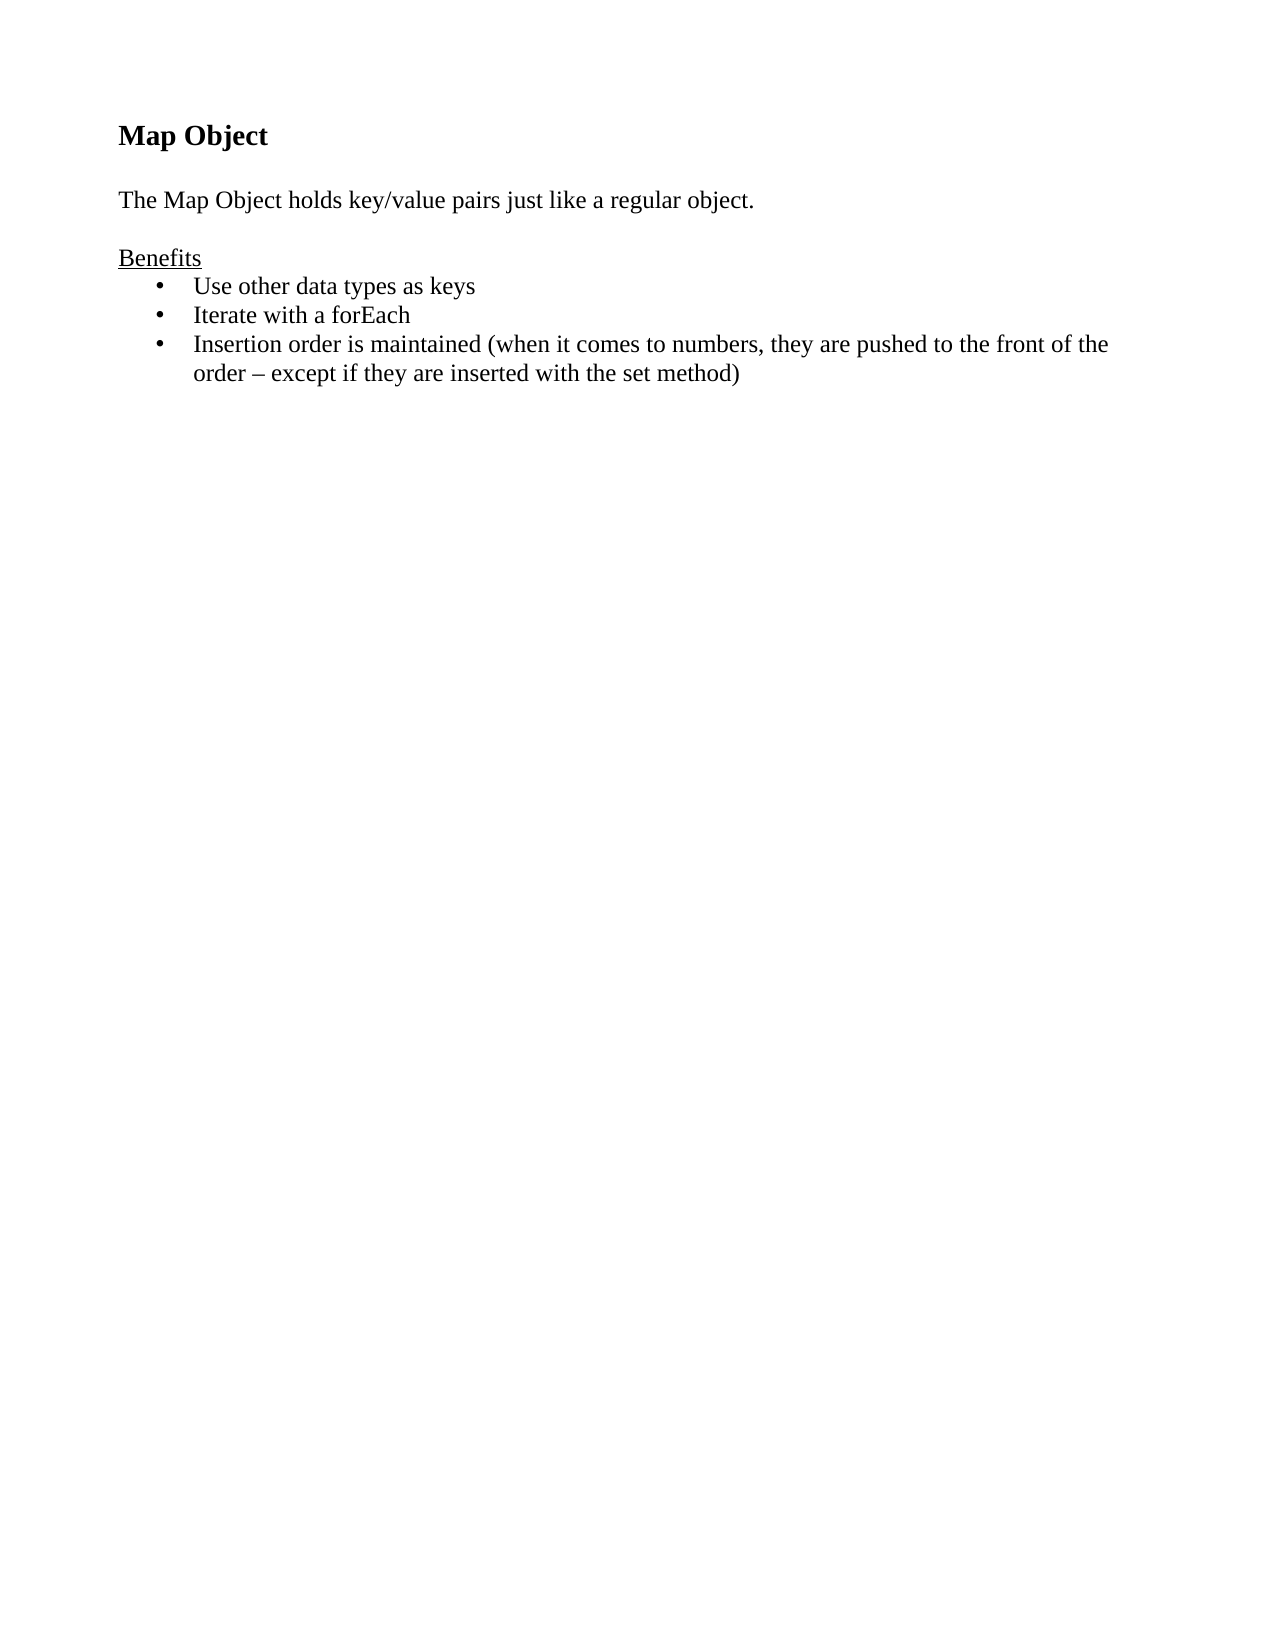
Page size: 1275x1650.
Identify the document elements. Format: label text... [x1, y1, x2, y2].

text Benefits [118, 243, 1157, 271]
list Insertion order is maintained (when it comes to numbers, they are pushed to the front of the order – except if they are inserted with the set method) [156, 329, 1157, 386]
list Use other data types as keys [156, 271, 1157, 300]
list Iterate with a forEach [156, 300, 1157, 329]
text Map Object [118, 118, 1157, 152]
text The Map Object holds key/value pairs just like a regular object. [118, 185, 1157, 214]
